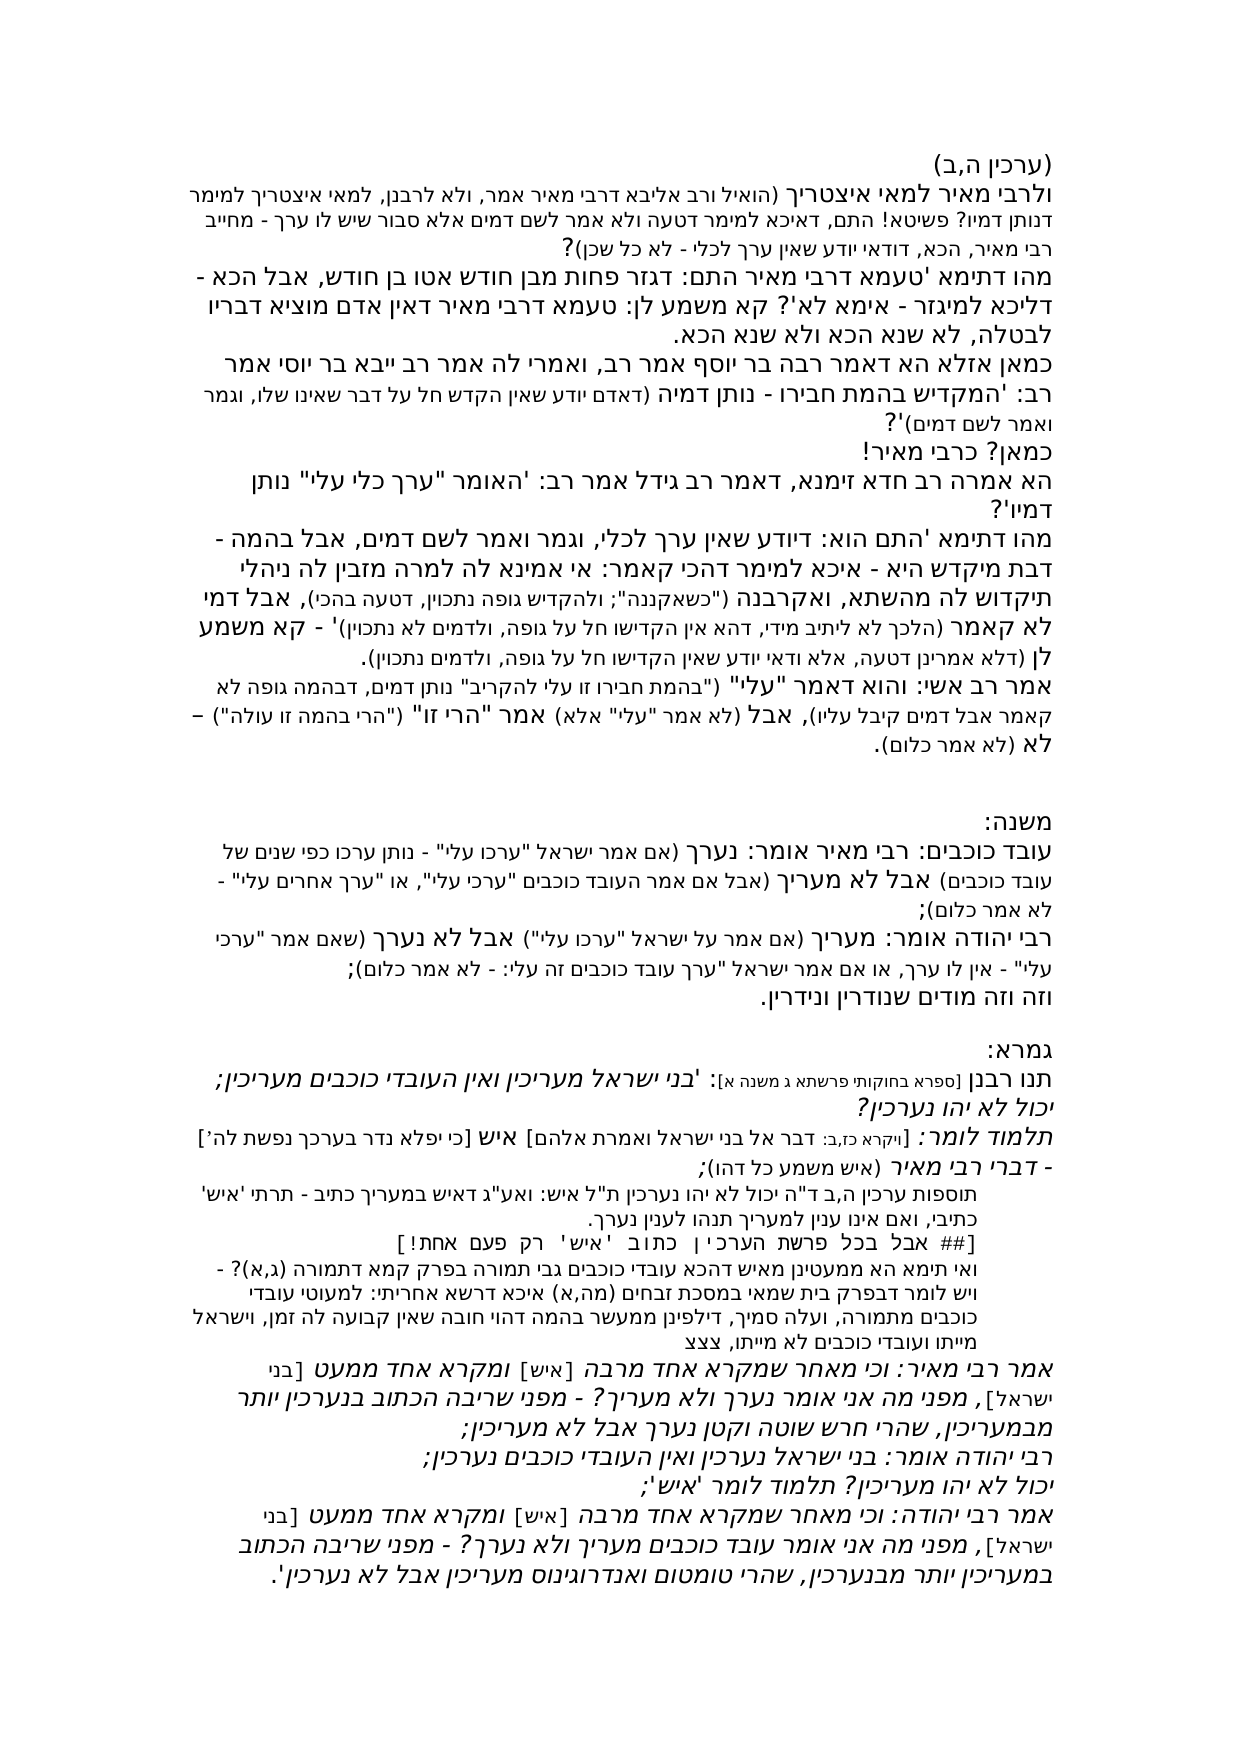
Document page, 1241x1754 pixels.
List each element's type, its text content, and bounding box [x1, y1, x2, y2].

text מהו דתימא 'טעמא דרבי מאיר התם: דגזר פחות מבן חודש אטו בן חודש, אבל הכא - דליכא למיגזר - אימא לא'? קא משמע לן: טעמא דרבי מאיר דאין אדם מוציא דבריו לבטלה, לא שנא הכא ולא שנא הכא. [187, 262, 1053, 349]
text יכול לא יהו נערכין? [187, 1093, 1053, 1123]
text אמר רבי יהודה: וכי מאחר שמקרא אחד מרבה [איש] ומקרא אחד ממעט [בני ישראל], מפני מה אני אומר עובד כוכבים מעריך ולא נערך? - מפני שריבה הכתוב במעריכין יותר מבנערכין, שהרי טומטום ואנדרוגינוס מעריכין אבל לא נערכין'. [187, 1501, 1053, 1589]
text ולרבי מאיר למאי איצטריך (הואיל ורב אליבא דרבי מאיר אמר, ולא לרבנן, למאי איצטריך למימר דנותן דמיו? פשיטא! התם, דאיכא למימר דטעה ולא אמר לשם דמים אלא סבור שיש לו ערך - מחייב רבי מאיר, הכא, דודאי יודע שאין ערך לכלי - לא כל שכן)? [187, 179, 1053, 262]
text ואי תימא הא ממעטינן מאיש דהכא עובדי כוכבים גבי תמורה בפרק קמא דתמורה (ג,א)? - ויש לומר דבפרק בית שמאי במסכת זבחים (מה,א) איכא דרשא אחריתי: למעוטי עובדי כוכבים מתמורה, ועלה סמיך, דילפינן ממעשר בהמה דהוי חובה שאין קבועה לה זמן, וישראל מייתו ועובדי כוכבים לא מייתו, צצצ [187, 1257, 978, 1354]
text תוספות ערכין ה,ב ד"ה יכול לא יהו נערכין ת"ל איש: ואע"ג דאיש במעריך כתיב - תרתי 'איש' כתיבי, ואם אינו ענין למעריך תנהו לענין נערך. [187, 1181, 978, 1231]
text עובד כוכבים: רבי מאיר אומר: נערך (אם אמר ישראל "ערכו עלי" - נותן ערכו כפי שנים של עובד כוכבים) אבל לא מעריך (אבל אם אמר העובד כוכבים "ערכי עלי", או "ערך אחרים עלי" - לא אמר כלום); [187, 836, 1053, 923]
text אמר רבי מאיר: וכי מאחר שמקרא אחד מרבה [איש] ומקרא אחד ממעט [בני ישראל], מפני מה אני אומר נערך ולא מעריך? - מפני שריבה הכתוב בנערכין יותר מבמעריכין, שהרי חרש שוטה וקטן נערך אבל לא מעריכין; [187, 1354, 1053, 1442]
text [## אבל בכל פרשת הערכין כתוב 'איש' רק פעם אחת!] [187, 1231, 978, 1257]
text רבי יהודה אומר: בני ישראל נערכין ואין העובדי כוכבים נערכין; [187, 1442, 1053, 1472]
text (ערכין ה,ב) [187, 150, 1053, 179]
text הא אמרה רב חדא זימנא, דאמר רב גידל אמר רב: 'האומר "ערך כלי עלי" נותן דמיו'? [187, 466, 1053, 525]
text כמאן אזלא הא דאמר רבה בר יוסף אמר רב, ואמרי לה אמר רב ייבא בר יוסי אמר רב: 'המקדיש בהמת חבירו - נותן דמיה (דאדם יודע שאין הקדש חל על דבר שאינו שלו, וגמר ואמר לשם דמים)'? [187, 349, 1053, 437]
text תנו רבנן [ספרא בחוקותי פרשתא ג משנה א]: 'בני ישראל מעריכין ואין העובדי כוכבים מעריכין; [187, 1064, 1053, 1093]
text כמאן? כרבי מאיר! [187, 437, 1053, 466]
text משנה: [187, 807, 1053, 836]
text מהו דתימא 'התם הוא: דיודע שאין ערך לכלי, וגמר ואמר לשם דמים, אבל בהמה - דבת מיקדש היא - איכא למימר דהכי קאמר: אי אמינא לה למרה מזבין לה ניהלי תיקדוש לה מהשתא, ואקרבנה ("כשאקננה"; ולהקדיש גופה נתכוין, דטעה בהכי), אבל דמי לא קאמר (הלכך לא ליתיב מידי, דהא אין הקדישו חל על גופה, ולדמים לא נתכוין)' - קא משמע לן (דלא אמרינן דטעה, אלא ודאי יודע שאין הקדישו חל על גופה, ולדמים נתכוין). [187, 525, 1053, 671]
text רבי יהודה אומר: מעריך (אם אמר על ישראל "ערכו עלי") אבל לא נערך (שאם אמר "ערכי עלי" - אין לו ערך, או אם אמר ישראל "ערך עובד כוכבים זה עלי: - לא אמר כלום); [187, 923, 1053, 982]
text וזה וזה מודים שנודרין ונידרין. [187, 982, 1053, 1011]
text תלמוד לומר: [ויקרא כז,ב: דבר אל בני ישראל ואמרת אלהם] איש [כי יפלא נדר בערכך נפשת לה’] - דברי רבי מאיר (איש משמע כל דהו); [187, 1123, 1053, 1181]
text גמרא: [187, 1035, 1053, 1064]
text יכול לא יהו מעריכין? תלמוד לומר 'איש'; [187, 1472, 1053, 1501]
text אמר רב אשי: והוא דאמר "עלי" ("בהמת חבירו זו עלי להקריב" נותן דמים, דבהמה גופה לא קאמר אבל דמים קיבל עליו), אבל (לא אמר "עלי" אלא) אמר "הרי זו" ("הרי בהמה זו עולה") – לא (לא אמר כלום). [187, 671, 1053, 759]
